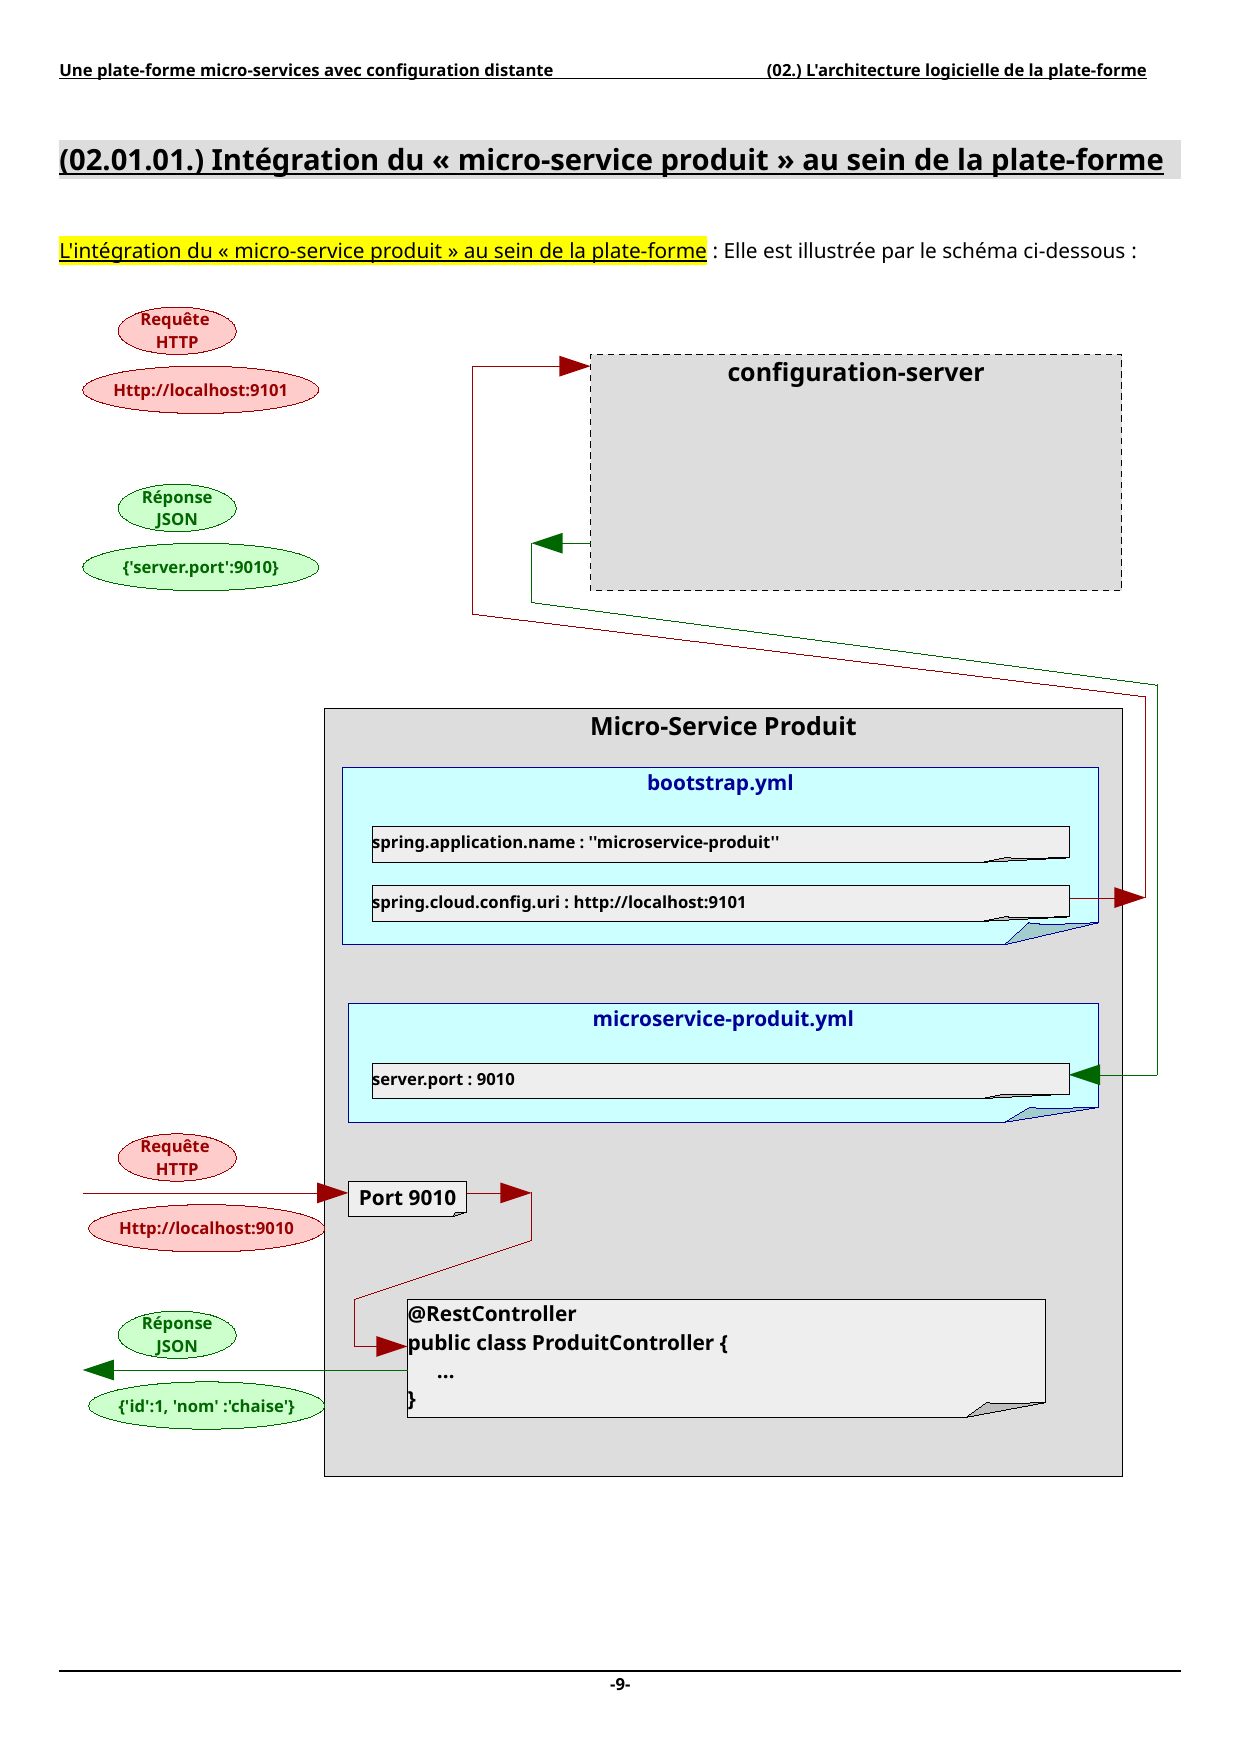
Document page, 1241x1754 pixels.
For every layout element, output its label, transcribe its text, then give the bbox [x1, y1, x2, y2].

text L'intégration du « micro-service produit » au sein de la plate-forme : Elle est illustrée par le schéma ci-dessous : [59, 236, 1181, 265]
text (02.01.01.) Intégration du « micro-service produit » au sein de la plate-forme [59, 140, 1181, 179]
